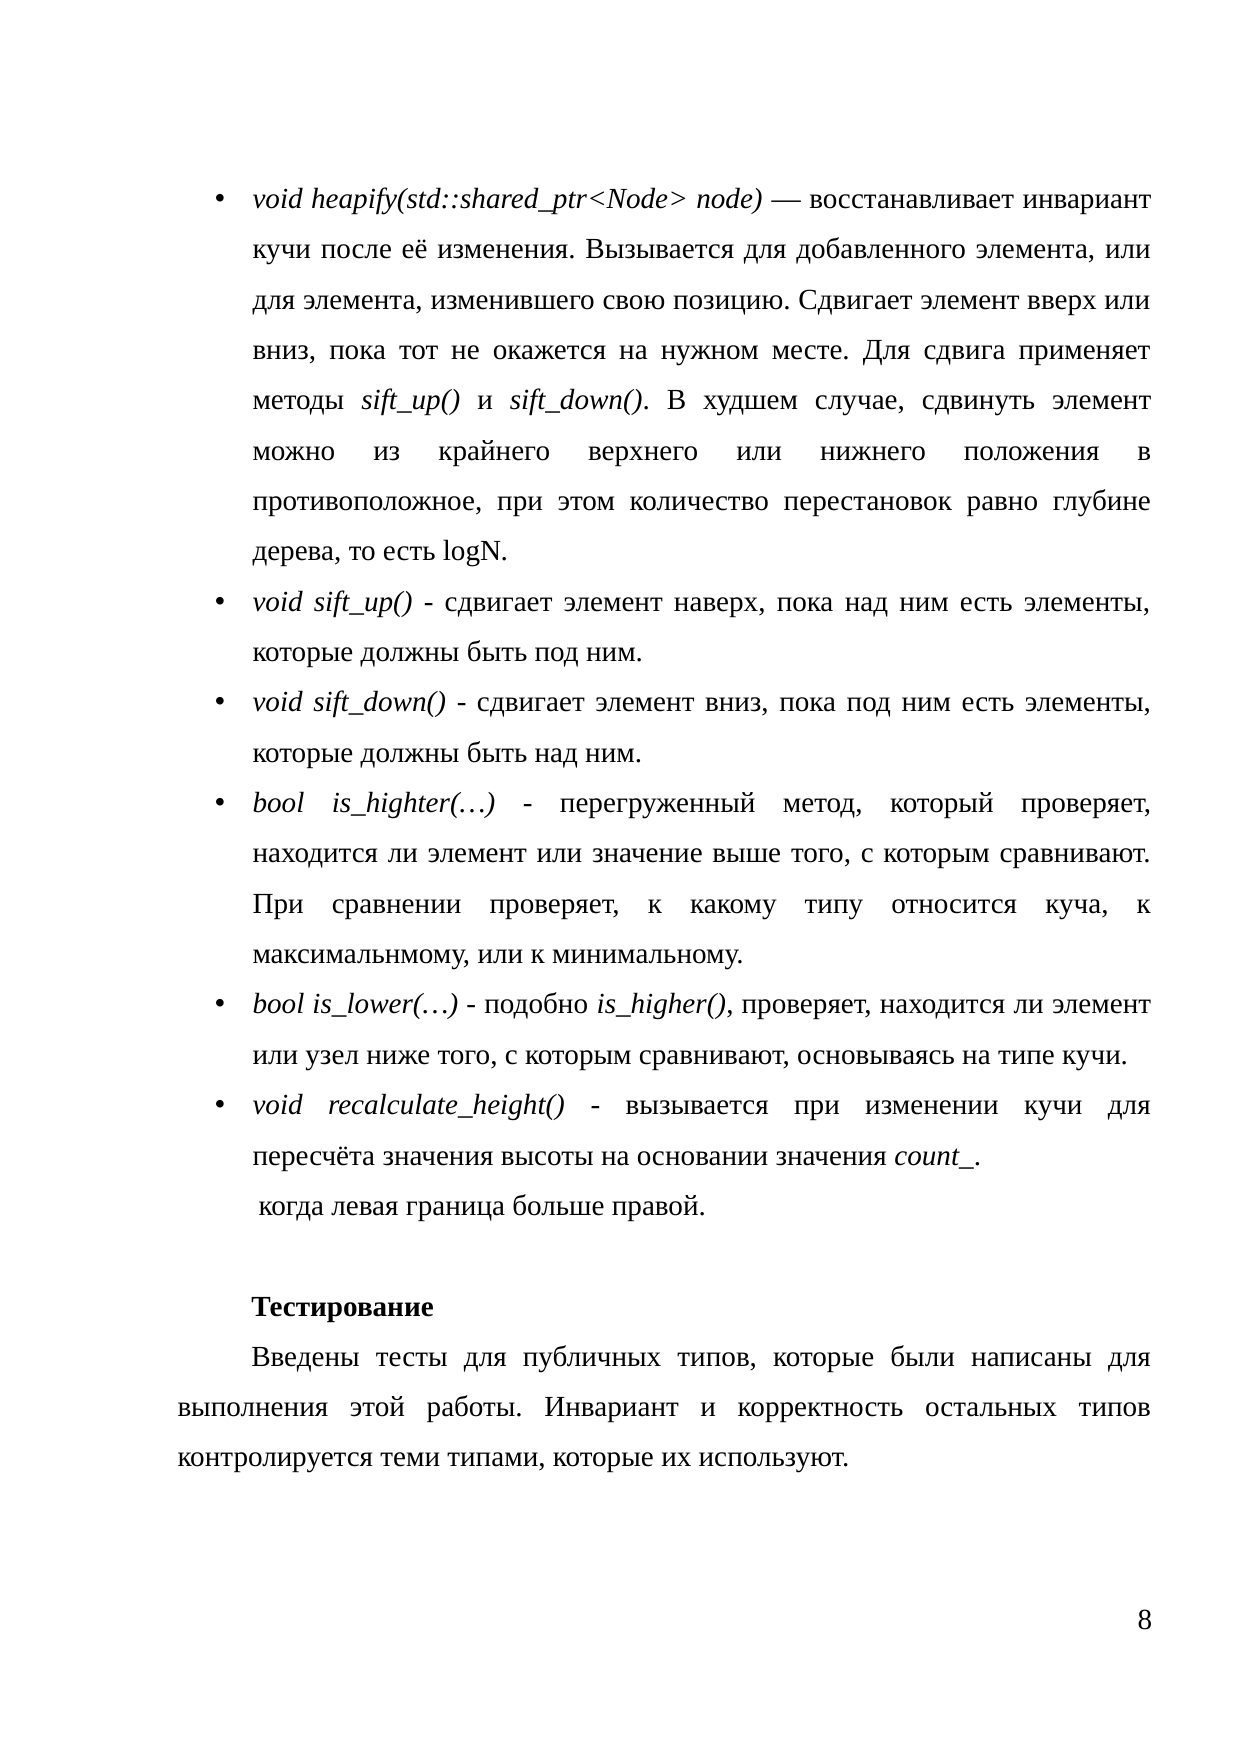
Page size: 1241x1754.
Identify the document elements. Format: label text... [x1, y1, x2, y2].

list void heapify(std::shared_ptr<Node> node) — восстанавливает инвариант кучи после её изменения. Вызывается для добавленного элемента, или для элемента, изменившего свою позицию. Сдвигает элемент вверх или вниз, пока тот не окажется на нужном месте. Для сдвига применяет методы sift_up() и sift_down(). В худшем случае, сдвинуть элемент можно из крайнего верхнего или нижнего положения в противоположное, при этом количество перестановок равно глубине дерева, то есть logN. [215, 181, 1152, 567]
text когда левая граница больше правой. [177, 1188, 1152, 1222]
subtitle Тестирование [177, 1289, 1152, 1322]
text Введены тесты для публичных типов, которые были написаны для выполнения этой работы. Инвариант и корректность остальных типов контролируется теми типами, которые их используют. [177, 1339, 1152, 1473]
list void sift_up() - сдвигает элемент наверх, пока над ним есть элементы, которые должны быть под ним. [215, 584, 1152, 668]
list void recalculate_height() - вызывается при изменении кучи для пересчёта значения высоты на основании значения count_. [215, 1087, 1152, 1171]
list bool is_highter(…) - перегруженный метод, который проверяет, находится ли элемент или значение выше того, с которым сравнивают. При сравнении проверяет, к какому типу относится куча, к максимальнмому, или к минимальному. [215, 785, 1152, 970]
list bool is_lower(…) - подобно is_higher(), проверяет, находится ли элемент или узел ниже того, с которым сравнивают, основываясь на типе кучи. [215, 987, 1152, 1071]
list void sift_down() - сдвигает элемент вниз, пока под ним есть элементы, которые должны быть над ним. [215, 684, 1152, 768]
